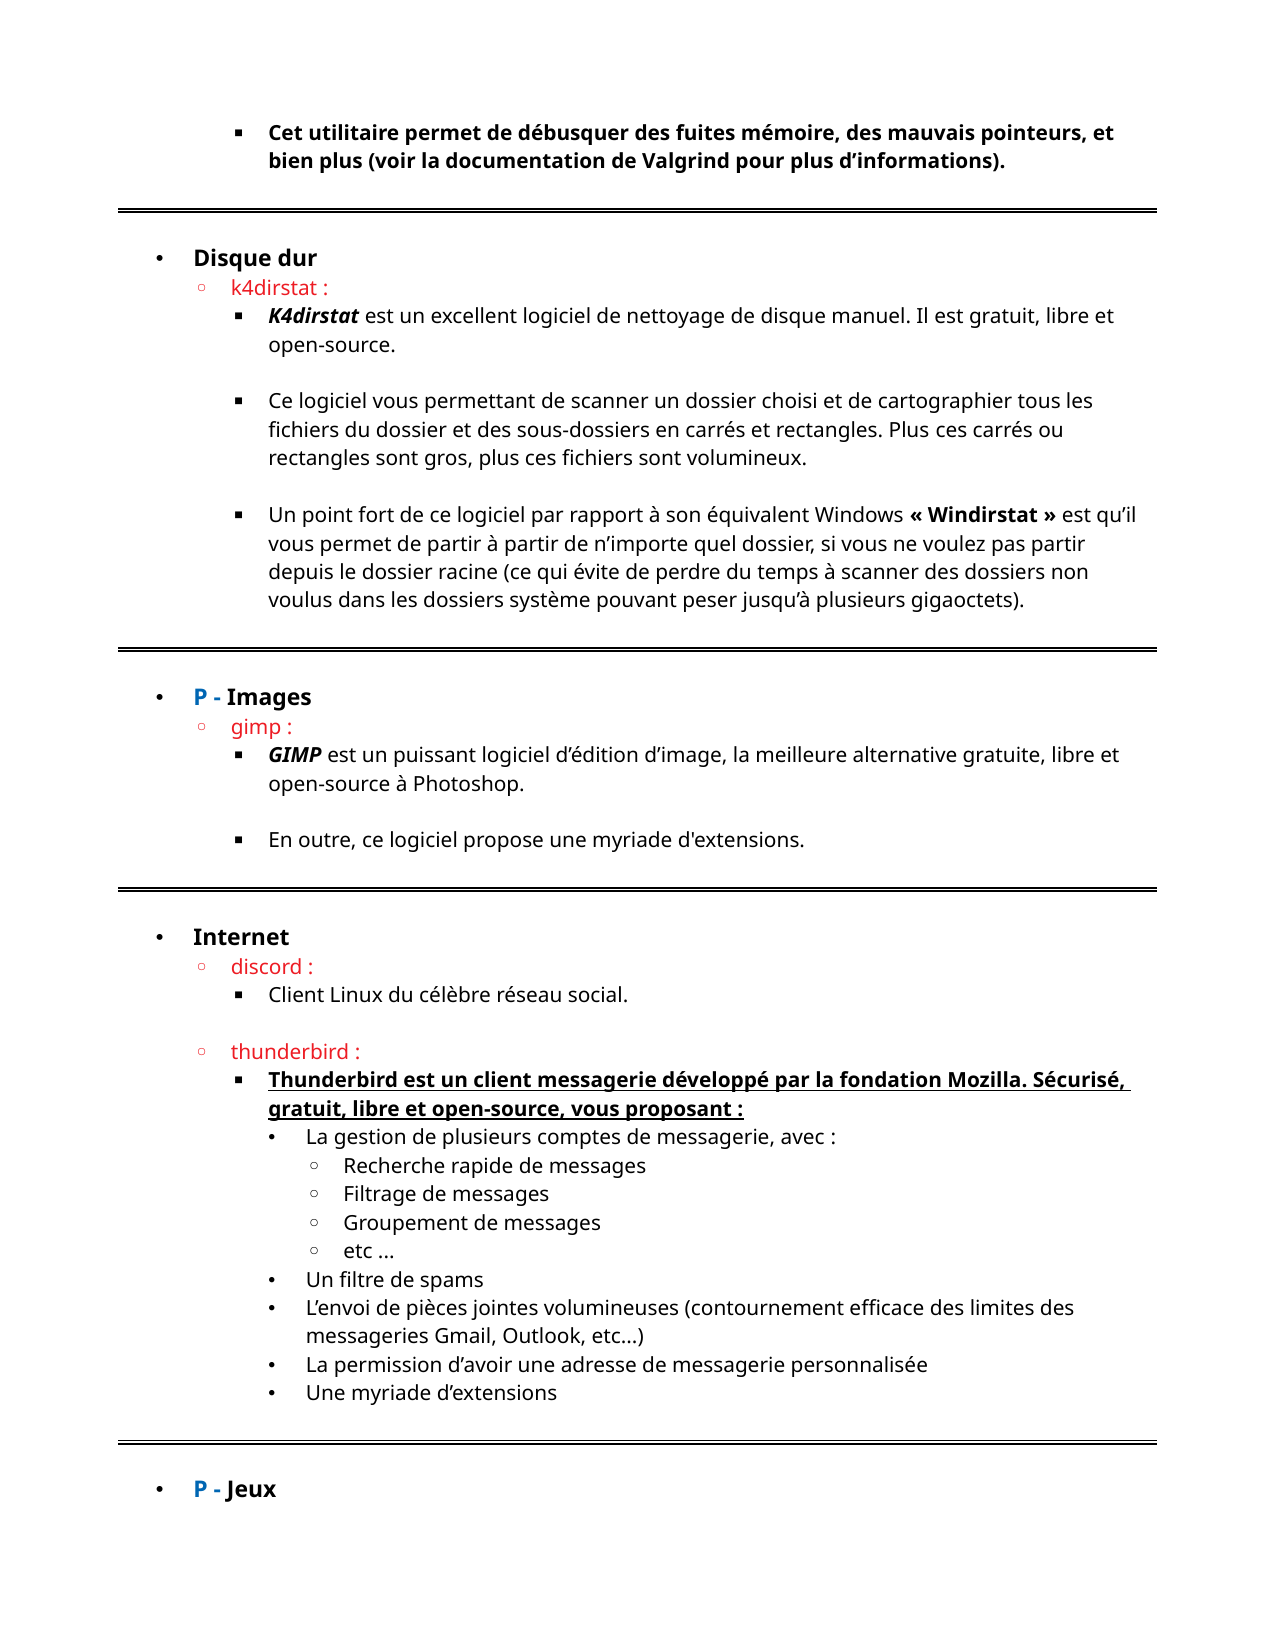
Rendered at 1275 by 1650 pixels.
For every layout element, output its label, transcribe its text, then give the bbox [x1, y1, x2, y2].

list Disque dur [156, 242, 1157, 273]
list L’envoi de pièces jointes volumineuses (contournement efficace des limites des messageries Gmail, Outlook, etc...) [268, 1293, 1157, 1350]
list Client Linux du célèbre réseau social. [231, 980, 1157, 1009]
list GIMP est un puissant logiciel d’édition d’image, la meilleure alternative gratuite, libre et open-source à Photoshop. [231, 740, 1157, 797]
list discord : [193, 952, 1157, 980]
list La permission d’avoir une adresse de messagerie personnalisée [268, 1350, 1157, 1378]
list Un filtre de spams [268, 1265, 1157, 1293]
list Cet utilitaire permet de débusquer des fuites mémoire, des mauvais pointeurs, et bien plus (voir la documentation de Valgrind pour plus d’informations). [231, 118, 1157, 175]
list gimp : [193, 712, 1157, 740]
list La gestion de plusieurs comptes de messagerie, avec : [268, 1122, 1157, 1151]
list Internet [156, 921, 1157, 952]
list K4dirstat est un excellent logiciel de nettoyage de disque manuel. Il est gratuit, libre et open-source. [231, 301, 1157, 358]
list P - Images [156, 681, 1157, 712]
list k4dirstat : [193, 273, 1157, 301]
list Groupement de messages [306, 1208, 1157, 1236]
list Un point fort de ce logiciel par rapport à son équivalent Windows « Windirstat » est qu’il vous permet de partir à partir de n’importe quel dossier, si vous ne voulez pas partir depuis le dossier racine (ce qui évite de perdre du temps à scanner des dossiers non voulus dans les dossiers système pouvant peser jusqu’à plusieurs gigaoctets). [231, 500, 1157, 614]
list Ce logiciel vous permettant de scanner un dossier choisi et de cartographier tous les fichiers du dossier et des sous-dossiers en carrés et rectangles. Plus ces carrés ou rectangles sont gros, plus ces fichiers sont volumineux. [231, 387, 1157, 472]
list Thunderbird est un client messagerie développé par la fondation Mozilla. Sécurisé, gratuit, libre et open-source, vous proposant : [231, 1066, 1157, 1122]
list En outre, ce logiciel propose une myriade d'extensions. [231, 826, 1157, 854]
list Filtrage de messages [306, 1179, 1157, 1208]
list etc ... [306, 1236, 1157, 1265]
list P - Jeux [156, 1473, 1157, 1505]
list thunderbird : [193, 1037, 1157, 1066]
list Une myriade d’extensions [268, 1378, 1157, 1407]
list Recherche rapide de messages [306, 1151, 1157, 1179]
